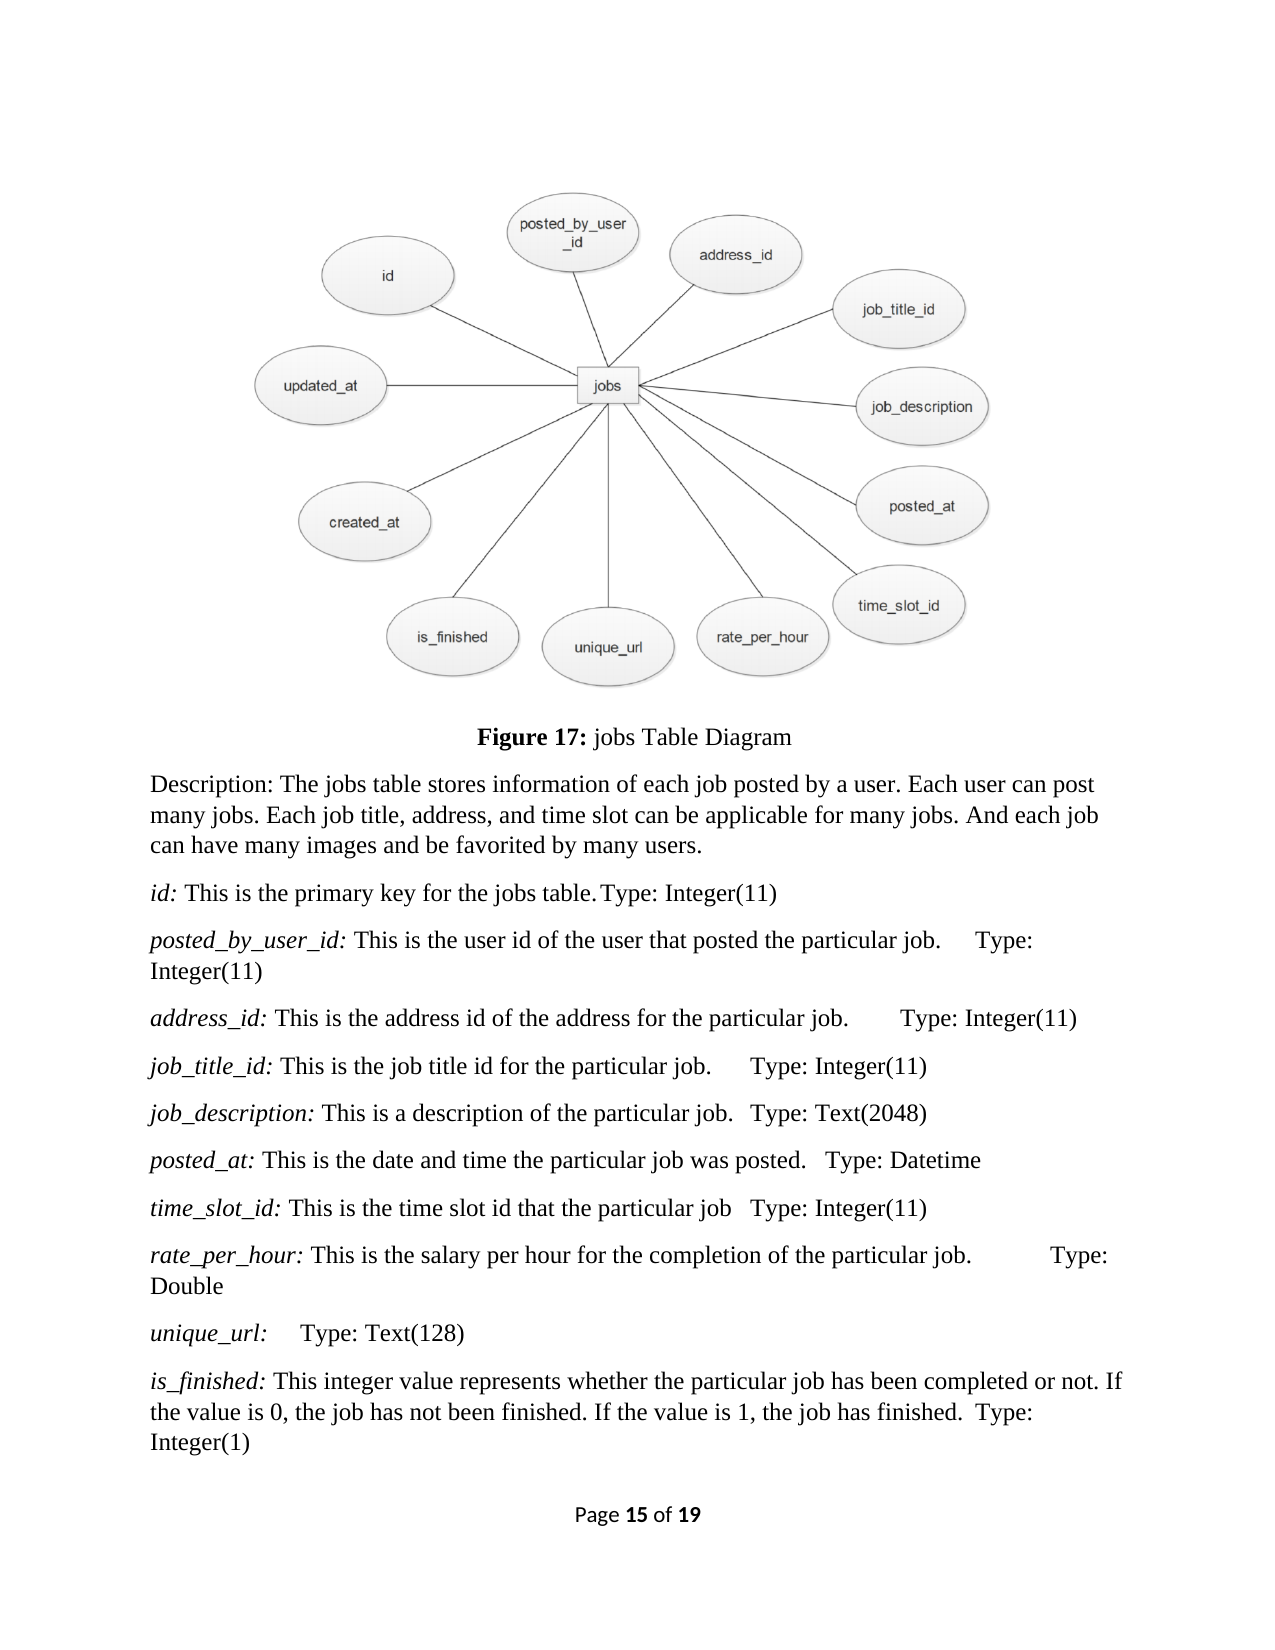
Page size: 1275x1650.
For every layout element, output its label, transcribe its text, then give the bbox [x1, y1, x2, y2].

text job_description: This is a description of the particular job. Type: Text(2048) [150, 1098, 1125, 1127]
text Figure 17: jobs Table Diagram [150, 722, 1125, 750]
text is_finished: This integer value represents whether the particular job has been completed or not. If the value is 0, the job has not been finished. If the value is 1, the job has finished. Type: Integer(1) [150, 1366, 1125, 1456]
text rate_per_hour: This is the salary per hour for the completion of the particular job. Type: Double [150, 1240, 1125, 1300]
text job_title_id: This is the job title id for the particular job. Type: Integer(11) [150, 1051, 1125, 1079]
text id: This is the primary key for the jobs table. Type: Integer(11) [150, 878, 1125, 907]
text posted_by_user_id: This is the user id of the user that posted the particular job. Type: Integer(11) [150, 925, 1125, 985]
text posted_at: This is the date and time the particular job was posted. Type: Datetime [150, 1146, 1125, 1174]
text address_id: This is the address id of the address for the particular job. Type: Integer(11) [150, 1003, 1125, 1032]
text Description: The jobs table stores information of each job posted by a user. Each user can post many jobs. Each job title, address, and time slot can be applicable for many jobs. And each job can have many images and be favorited by many users. [150, 769, 1125, 859]
text time_slot_id: This is the time slot id that the particular job Type: Integer(11) [150, 1193, 1125, 1222]
text unique_url: Type: Text(128) [150, 1318, 1125, 1347]
